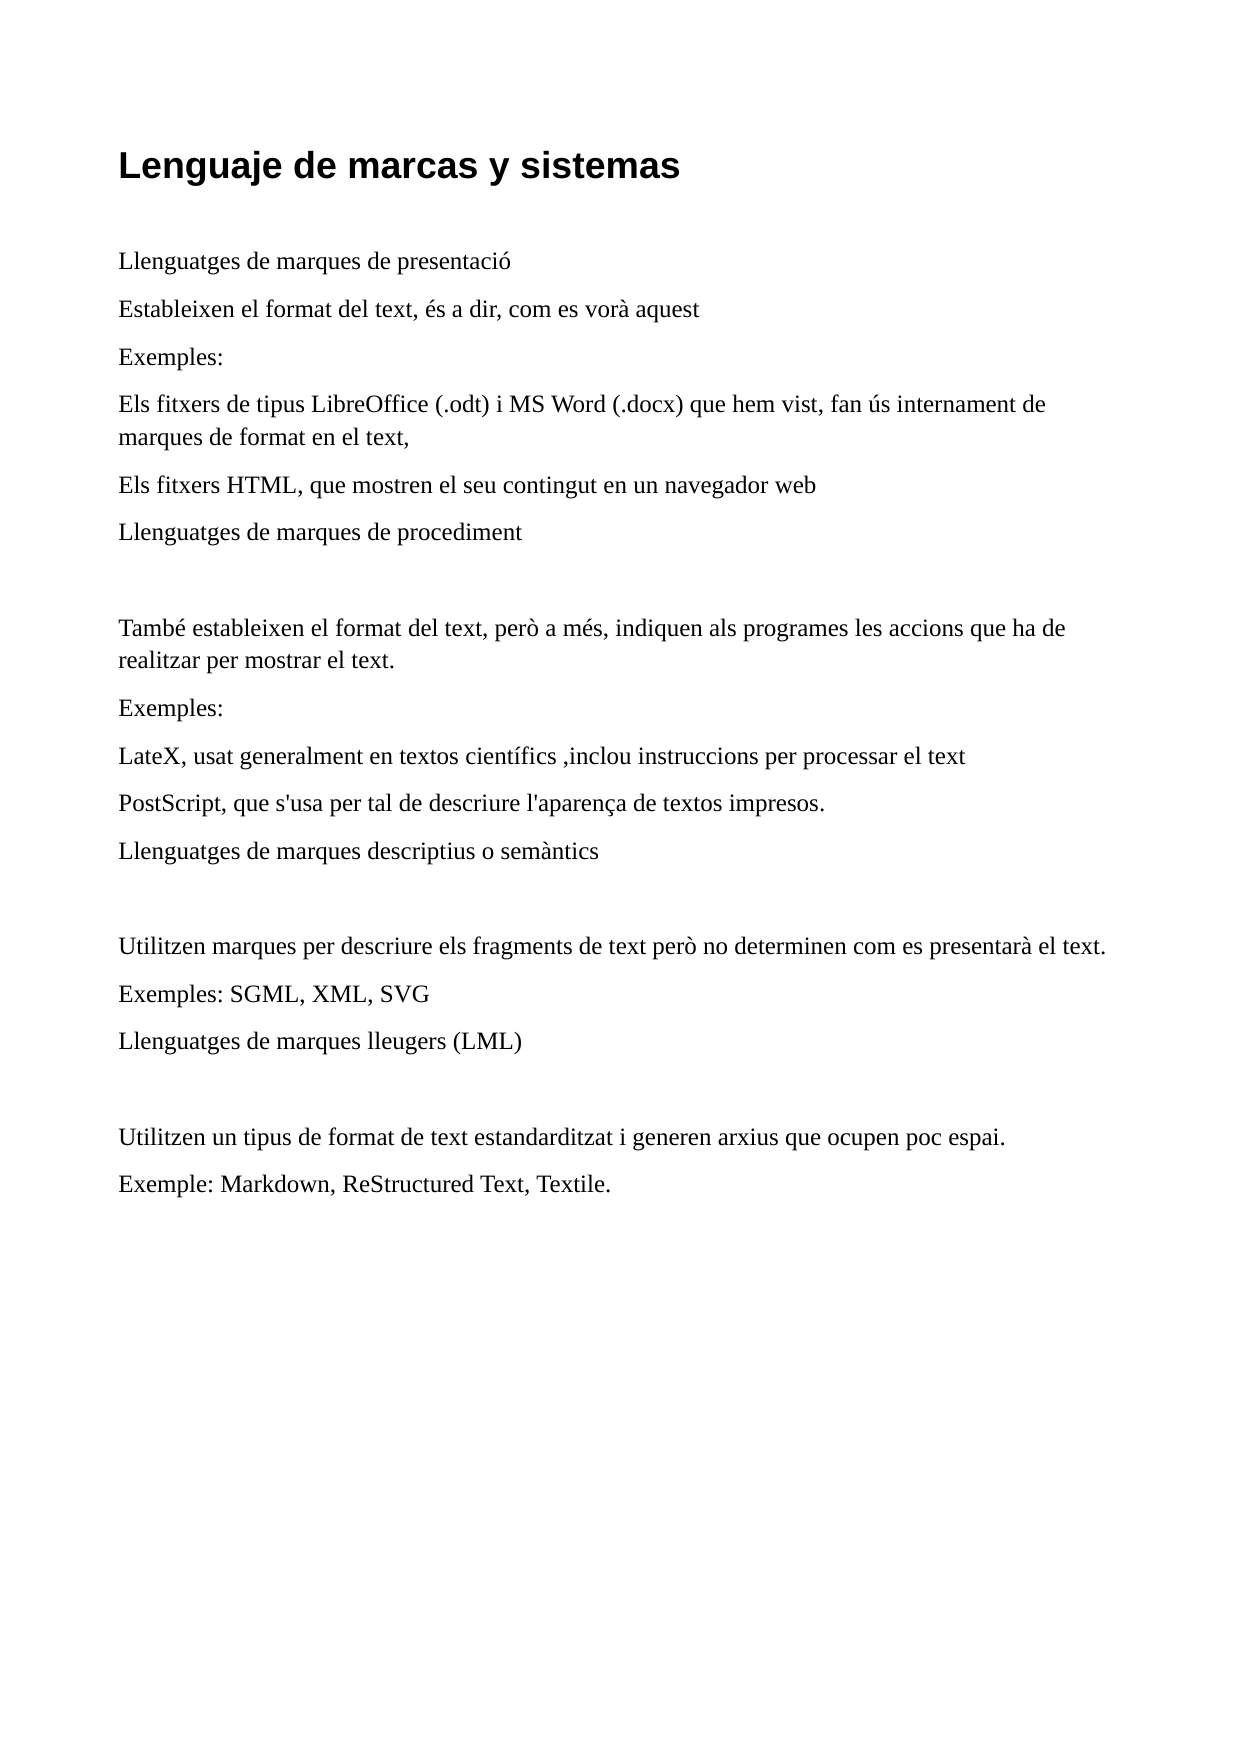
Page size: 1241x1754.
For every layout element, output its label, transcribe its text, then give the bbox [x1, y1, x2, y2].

text Exemple: Markdown, ReStructured Text, Textile. [118, 1169, 1122, 1198]
text Els fitxers HTML, que mostren el seu contingut en un navegador web [118, 470, 1122, 498]
text PostScript, que s'usa per tal de descriure l'aparença de textos impresos. [118, 788, 1122, 817]
subtitle Lenguaje de marcas y sistemas [118, 143, 1122, 186]
text També estableixen el format del text, però a més, indiquen als programes les accions que ha de realitzar per mostrar el text. [118, 613, 1122, 674]
text Estableixen el format del text, és a dir, com es vorà aquest [118, 294, 1122, 323]
text Llenguatges de marques descriptius o semàntics [118, 836, 1122, 865]
text Llenguatges de marques de procediment [118, 517, 1122, 546]
text Exemples: [118, 342, 1122, 370]
text Utilitzen marques per descriure els fragments de text però no determinen com es presentarà el text. [118, 931, 1122, 960]
text LateX, usat generalment en textos científics ,inclou instruccions per processar el text [118, 741, 1122, 769]
text Els fitxers de tipus LibreOffice (.odt) i MS Word (.docx) que hem vist, fan ús internament de marques de format en el text, [118, 389, 1122, 451]
text Llenguatges de marques lleugers (LML) [118, 1026, 1122, 1055]
text Exemples: SGML, XML, SVG [118, 979, 1122, 1008]
text Exemples: [118, 693, 1122, 722]
text Utilitzen un tipus de format de text estandarditzat i generen arxius que ocupen poc espai. [118, 1122, 1122, 1150]
text Llenguatges de marques de presentació [118, 246, 1122, 275]
